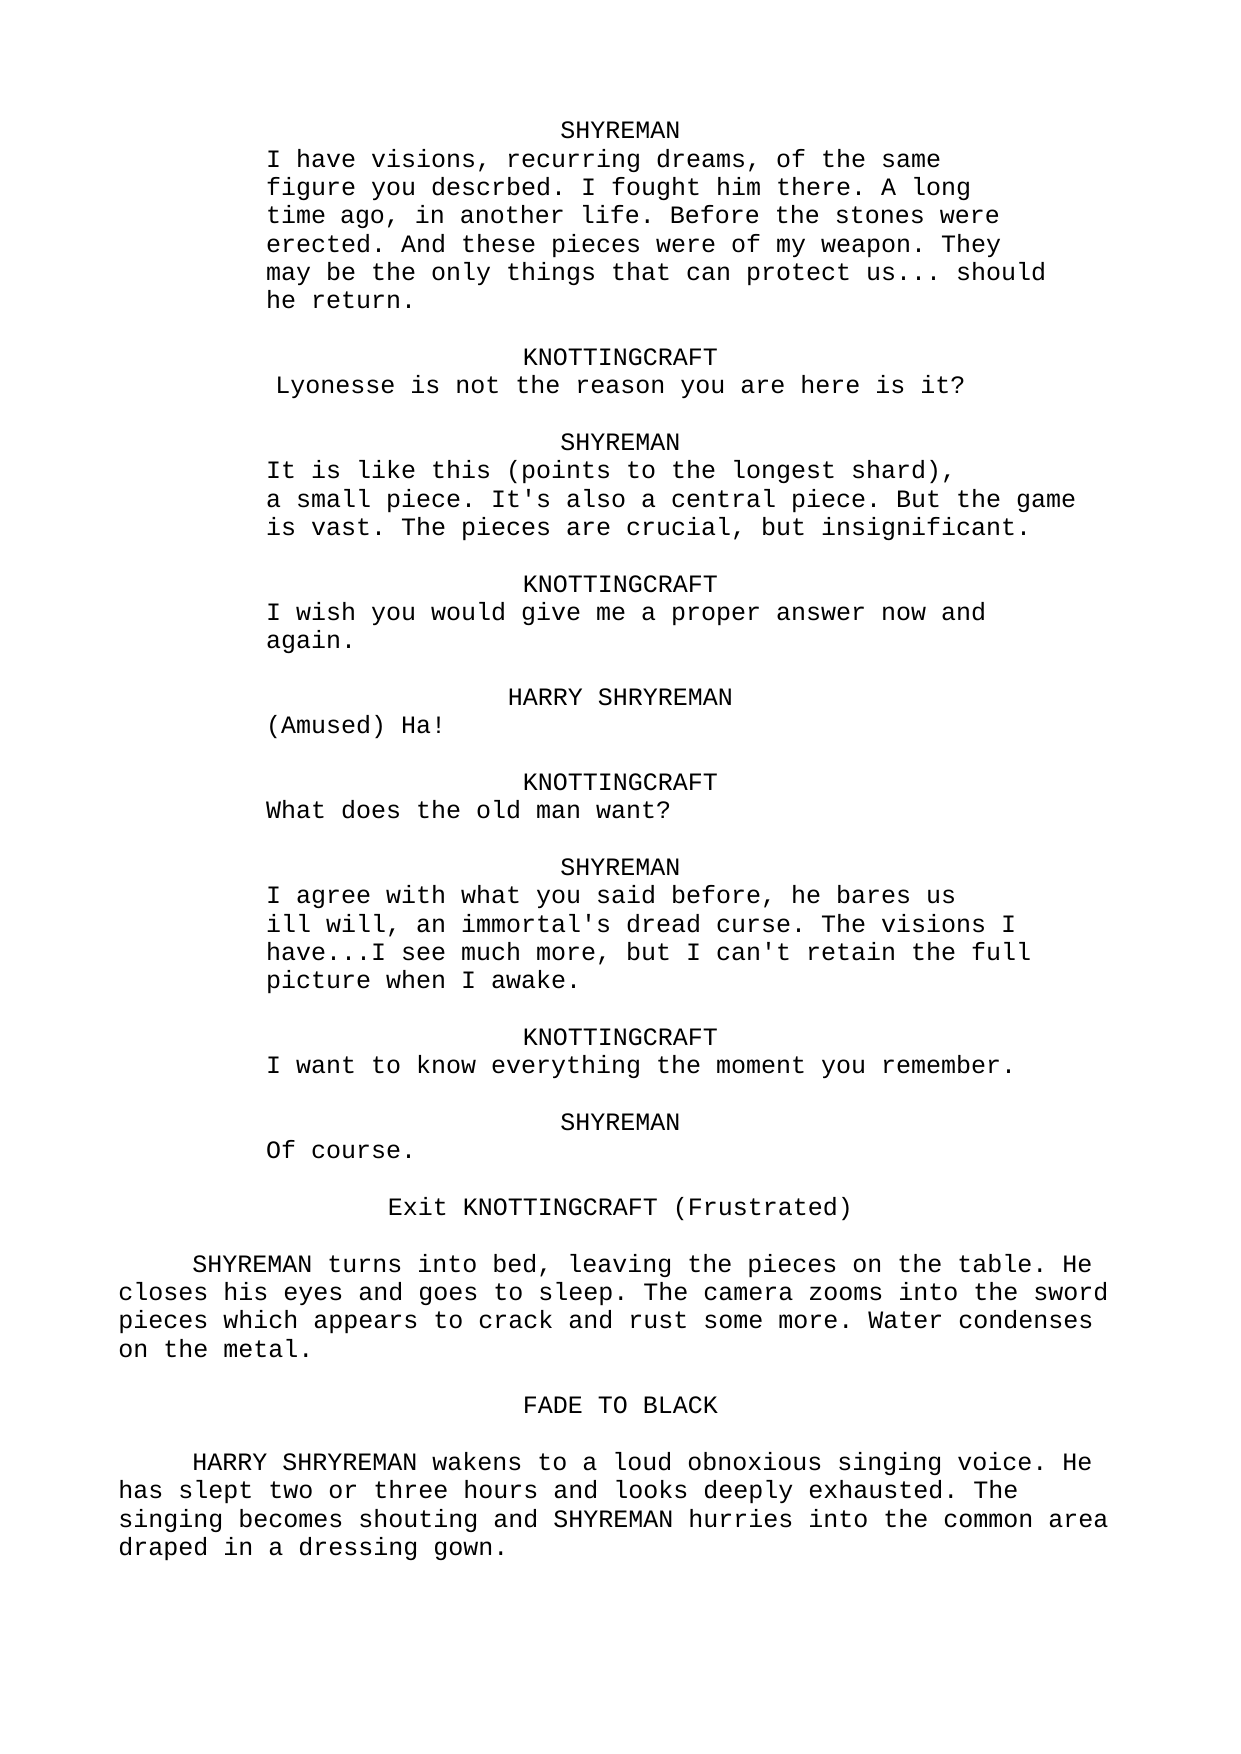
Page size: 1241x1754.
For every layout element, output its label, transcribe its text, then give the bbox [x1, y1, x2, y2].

text FADE TO BLACK [118, 1393, 1122, 1421]
text HARRY SHRYREMAN wakens to a loud obnoxious singing voice. He has slept two or three hours and looks deeply exhausted. The singing becomes shouting and SHYREMAN hurries into the common area draped in a dressing gown. [118, 1450, 1122, 1563]
text What does the old man want? [118, 798, 1122, 826]
text time ago, in another life. Before the stones were erected. And these pieces were of my weapon. They [118, 203, 1122, 260]
text a small piece. It's also a central piece. But the game [118, 486, 1122, 515]
text SHYREMAN [118, 1110, 1122, 1138]
text I have visions, recurring dreams, of the same [118, 146, 1122, 175]
text Lyonesse is not the reason you are here is it? [118, 373, 1122, 401]
text is vast. The pieces are crucial, but insignificant. [118, 515, 1122, 543]
text SHYREMAN [118, 430, 1122, 458]
text KNOTTINGCRAFT [118, 770, 1122, 798]
text KNOTTINGCRAFT [118, 1025, 1122, 1053]
text (Amused) Ha! [118, 713, 1122, 741]
text KNOTTINGCRAFT [118, 571, 1122, 600]
text I want to know everything the moment you remember. [118, 1053, 1122, 1081]
text Exit KNOTTINGCRAFT (Frustrated) [118, 1195, 1122, 1223]
text he return. [118, 288, 1122, 316]
text KNOTTINGCRAFT [118, 345, 1122, 373]
text HARRY SHRYREMAN [118, 685, 1122, 713]
text Of course. [118, 1138, 1122, 1166]
text ill will, an immortal's dread curse. The visions I have...I see much more, but I can't retain the full picture when I awake. [118, 911, 1122, 996]
text SHYREMAN turns into bed, leaving the pieces on the table. He closes his eyes and goes to sleep. The camera zooms into the sword pieces which appears to crack and rust some more. Water condenses on the metal. [118, 1251, 1122, 1365]
text figure you descrbed. I fought him there. A long [118, 175, 1122, 203]
text SHYREMAN [118, 855, 1122, 883]
text I wish you would give me a proper answer now and [118, 600, 1122, 628]
text may be the only things that can protect us... should [118, 260, 1122, 288]
text SHYREMAN [118, 118, 1122, 146]
text It is like this (points to the longest shard), [118, 458, 1122, 486]
text I agree with what you said before, he bares us [118, 883, 1122, 911]
text again. [118, 628, 1122, 656]
